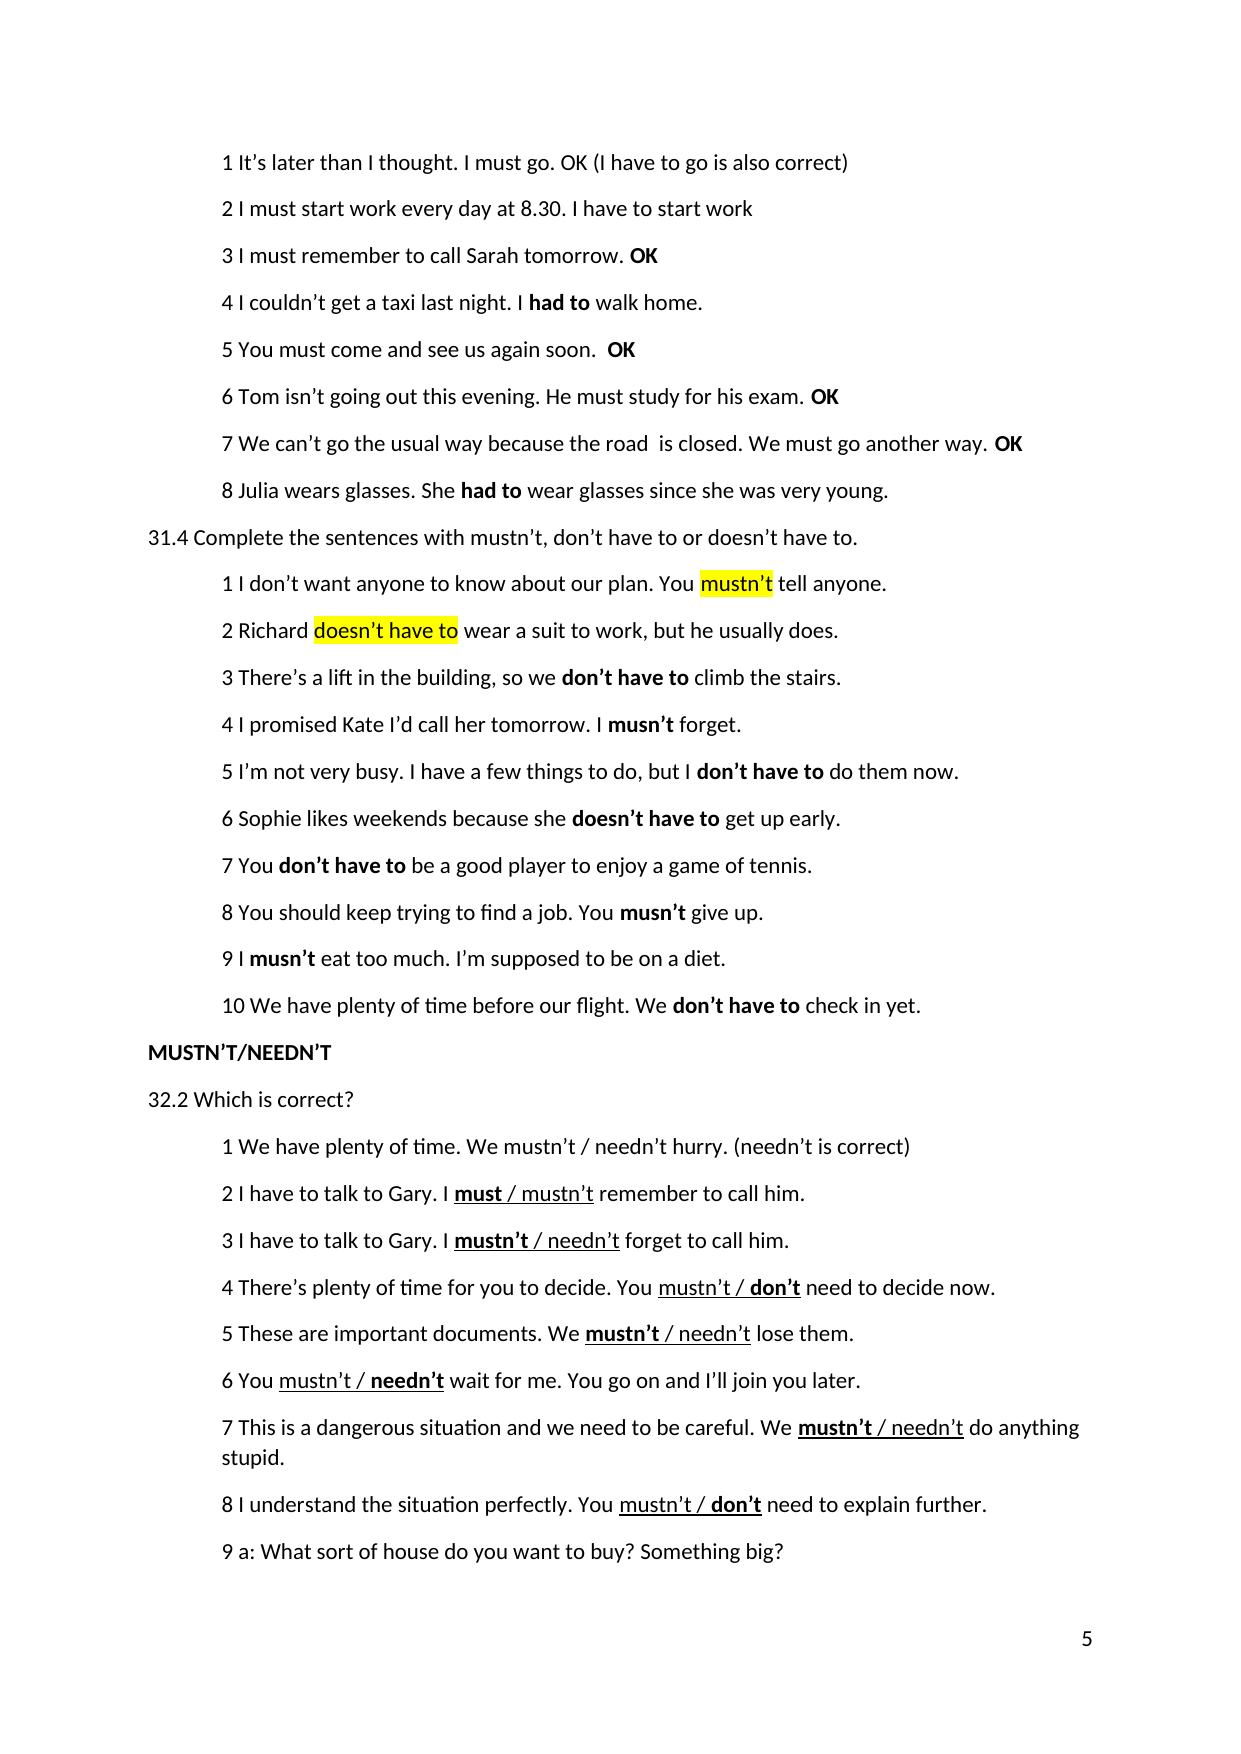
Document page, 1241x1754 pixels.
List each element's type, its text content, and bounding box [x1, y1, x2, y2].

text 7 You don’t have to be a good player to enjoy a game of tennis. [221, 851, 1093, 879]
text 9 a: What sort of house do you want to buy? Something big? [221, 1537, 1093, 1565]
text 2 Richard doesn’t have to wear a suit to work, but he usually does. [221, 616, 1093, 644]
text 4 I promised Kate I’d call her tomorrow. I musn’t forget. [221, 710, 1093, 738]
text 5 You must come and see us again soon. OK [221, 335, 1093, 363]
text 10 We have plenty of time before our flight. We don’t have to check in yet. [221, 991, 1093, 1019]
text 2 I have to talk to Gary. I must / mustn’t remember to call him. [221, 1179, 1093, 1207]
text 3 There’s a lift in the building, so we don’t have to climb the stairs. [221, 663, 1093, 691]
text 8 I understand the situation perfectly. You mustn’t / don’t need to explain further. [221, 1490, 1093, 1518]
text 6 Tom isn’t going out this evening. He must study for his exam. OK [221, 382, 1093, 410]
text 4 There’s plenty of time for you to decide. You mustn’t / don’t need to decide now. [221, 1273, 1093, 1301]
text 6 You mustn’t / needn’t wait for me. You go on and I’ll join you later. [221, 1366, 1093, 1394]
text 7 This is a dangerous situation and we need to be careful. We mustn’t / needn’t do anything stupid. [221, 1413, 1093, 1471]
text 4 I couldn’t get a taxi last night. I had to walk home. [221, 288, 1093, 316]
text 5 I’m not very busy. I have a few things to do, but I don’t have to do them now. [221, 757, 1093, 785]
text 8 You should keep trying to find a job. You musn’t give up. [221, 898, 1093, 926]
text 3 I must remember to call Sarah tomorrow. OK [221, 241, 1093, 269]
text 31.4 Complete the sentences with mustn’t, don’t have to or doesn’t have to. [148, 523, 1093, 551]
text 2 I must start work every day at 8.30. I have to start work [221, 194, 1093, 222]
text 9 I musn’t eat too much. I’m supposed to be on a diet. [221, 944, 1093, 972]
text 7 We can’t go the usual way because the road is closed. We must go another way. OK [221, 429, 1093, 457]
text 8 Julia wears glasses. She had to wear glasses since she was very young. [221, 476, 1093, 504]
text 5 These are important documents. We mustn’t / needn’t lose them. [221, 1319, 1093, 1347]
text 1 It’s later than I thought. I must go. OK (I have to go is also correct) [221, 148, 1093, 176]
text 1 We have plenty of time. We mustn’t / needn’t hurry. (needn’t is correct) [221, 1132, 1093, 1160]
text 32.2 Which is correct? [148, 1085, 1093, 1113]
text 6 Sophie likes weekends because she doesn’t have to get up early. [221, 804, 1093, 832]
text 1 I don’t want anyone to know about our plan. You mustn’t tell anyone. [221, 569, 1093, 597]
text MUSTN’T/NEEDN’T [148, 1038, 1093, 1066]
text 3 I have to talk to Gary. I mustn’t / needn’t forget to call him. [221, 1226, 1093, 1254]
